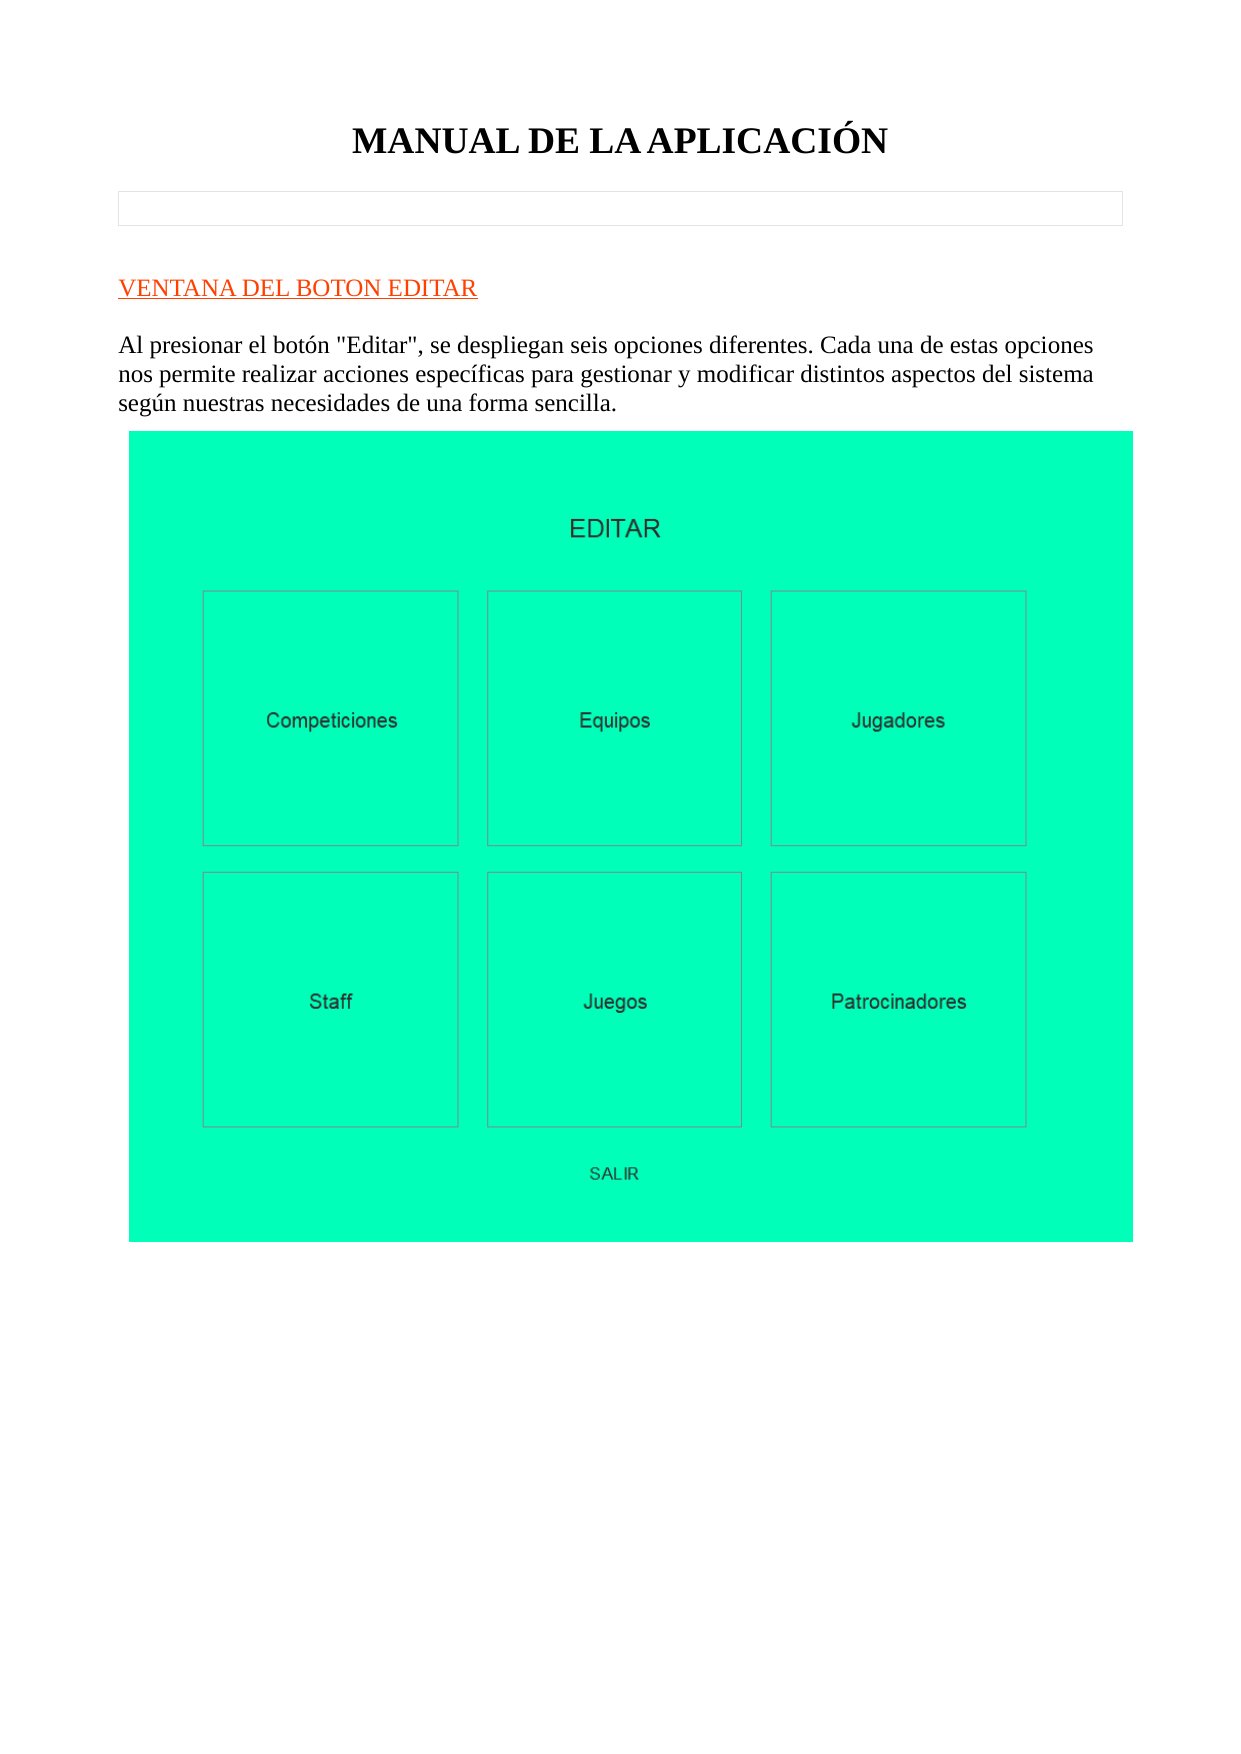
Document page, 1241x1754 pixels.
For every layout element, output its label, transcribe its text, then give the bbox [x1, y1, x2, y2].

text VENTANA DEL BOTON EDITAR [118, 273, 1122, 302]
picture [129, 431, 1133, 1242]
text Al presionar el botón "Editar", se despliegan seis opciones diferentes. Cada una de estas opciones nos permite realizar acciones específicas para gestionar y modificar distintos aspectos del sistema según nuestras necesidades de una forma sencilla. [118, 331, 1122, 417]
